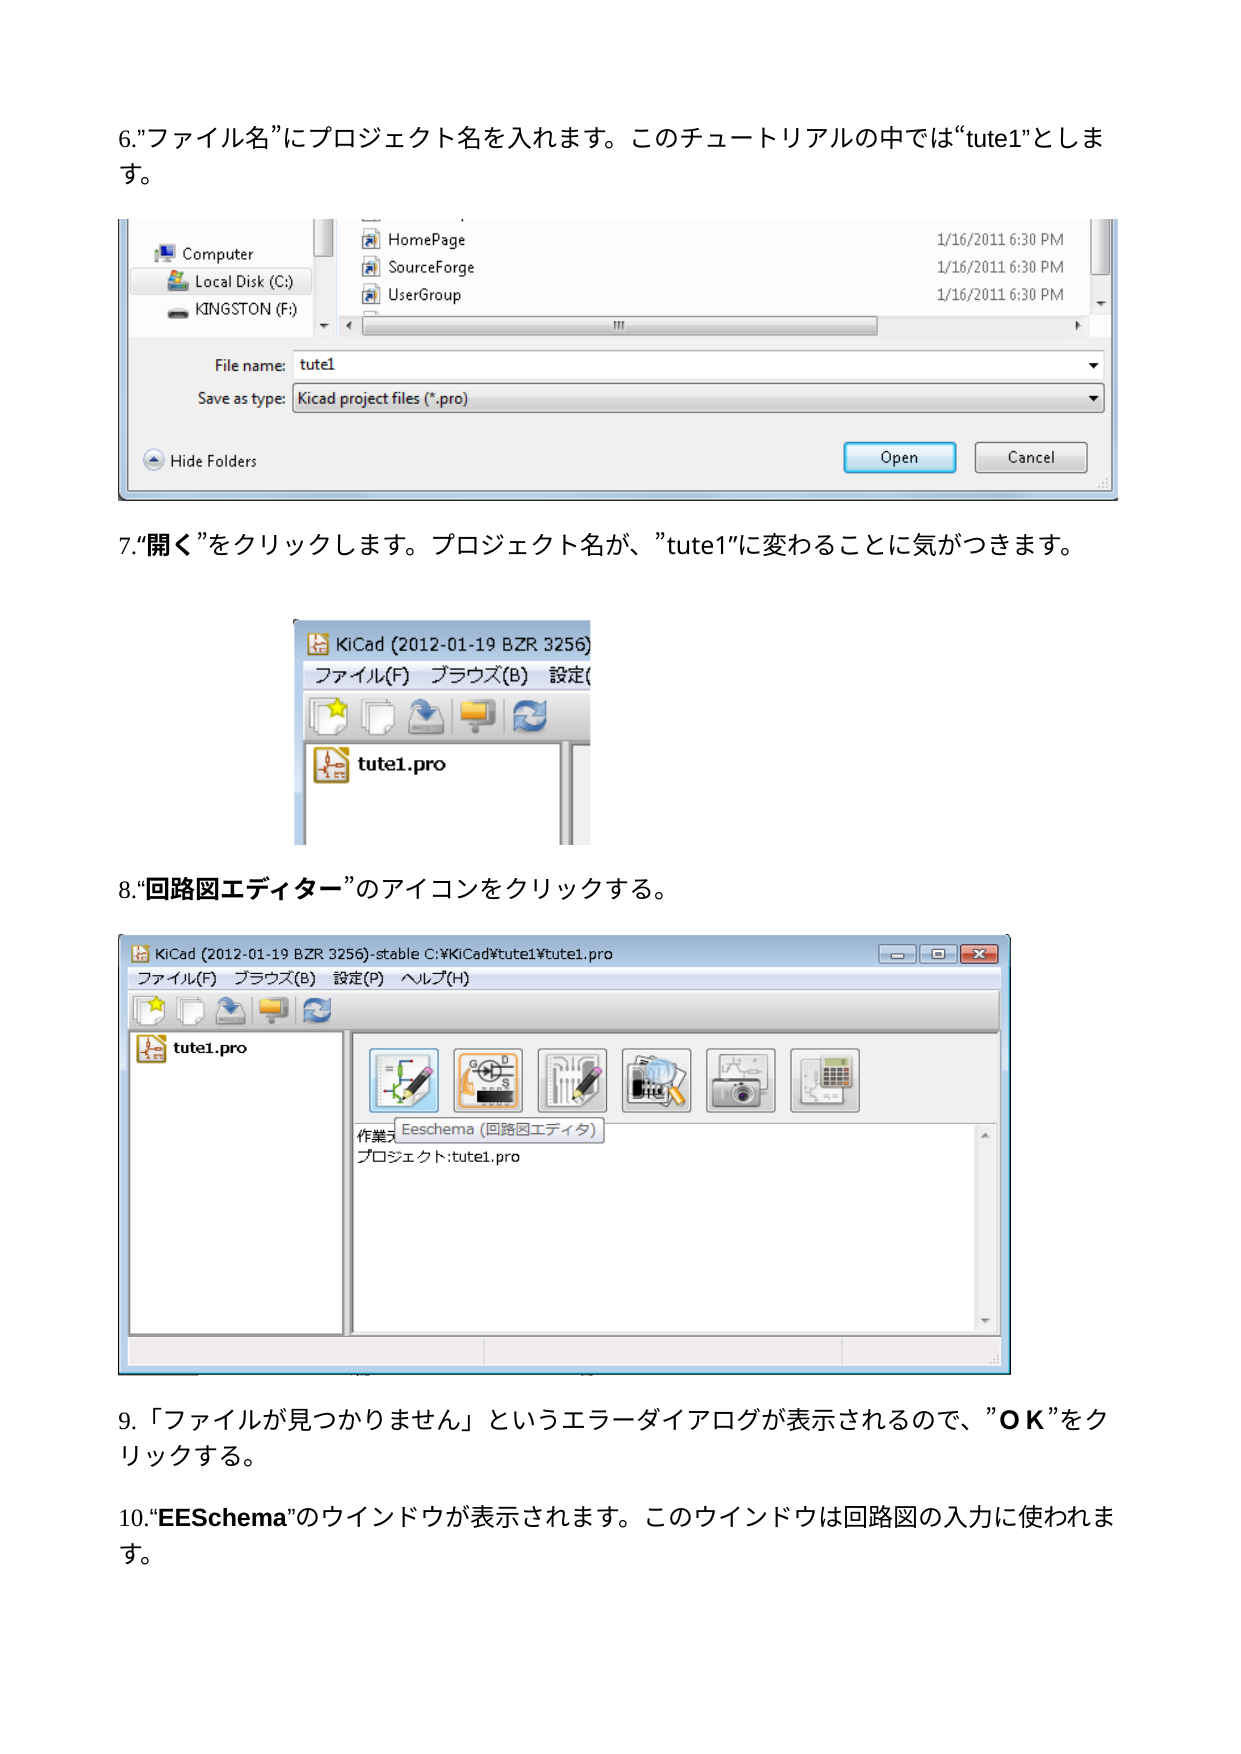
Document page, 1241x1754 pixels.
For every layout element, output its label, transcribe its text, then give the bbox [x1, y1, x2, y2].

list 「ファイルが見つかりません」というエラーダイアログが表示されるので、”ＯＫ”をクリックする。 [118, 1400, 1122, 1473]
list ”ファイル名”にプロジェクト名を入れます。このチュートリアルの中では“tute1”とします。 [118, 118, 1122, 219]
picture [118, 934, 1011, 1376]
picture [118, 219, 1122, 501]
list “回路図エディター”のアイコンをクリックする。 [118, 869, 1122, 1375]
list “EESchema”のウインドウが表示されます。このウインドウは回路図の入力に使われます。 [118, 1498, 1122, 1570]
picture [293, 619, 591, 845]
list “開く”をクリックします。プロジェクト名が、”tute1”に変わることに気がつきます。 [118, 526, 1122, 844]
